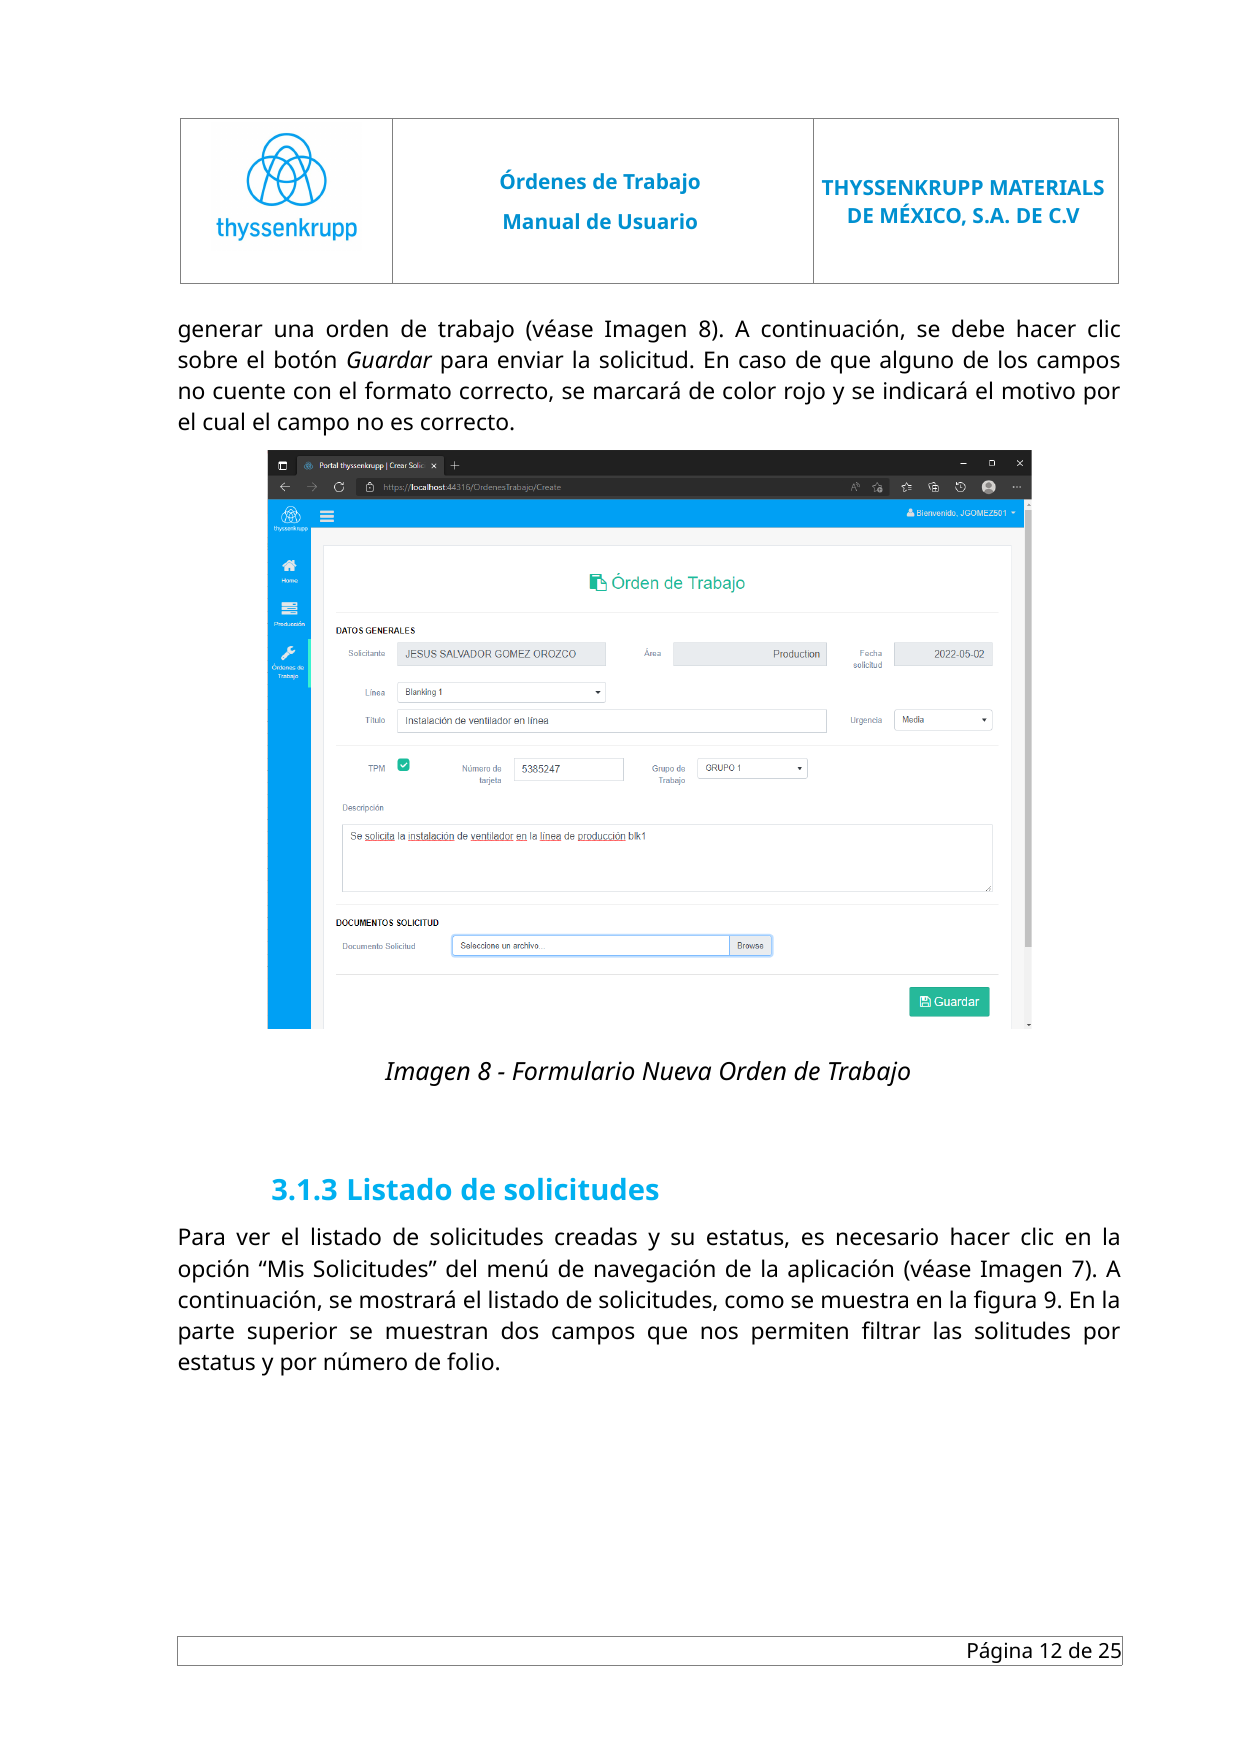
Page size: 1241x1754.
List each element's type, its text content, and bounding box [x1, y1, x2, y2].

text Imagen 8 - Formulario Nueva Orden de Trabajo [177, 1054, 1122, 1088]
text Para ver el listado de solicitudes creadas y su estatus, es necesario hacer clic en la opción “Mis Solicitudes” del menú de navegación de la aplicación (véase Imagen 7). A continuación, se mostrará el listado de solicitudes, como se muestra en la figura 9. En la parte superior se muestran dos campos que nos permiten filtrar las solitudes por estatus y por número de folio. [177, 1221, 1122, 1378]
subtitle Listado de solicitudes [271, 1169, 1122, 1209]
text generar una orden de trabajo (véase Imagen 8). A continuación, se debe hacer clic sobre el botón Guardar para enviar la solicitud. En caso de que alguno de los campos no cuente con el formato correcto, se marcará de color rojo y se indicará el motivo por el cual el campo no es correcto. [177, 313, 1122, 438]
